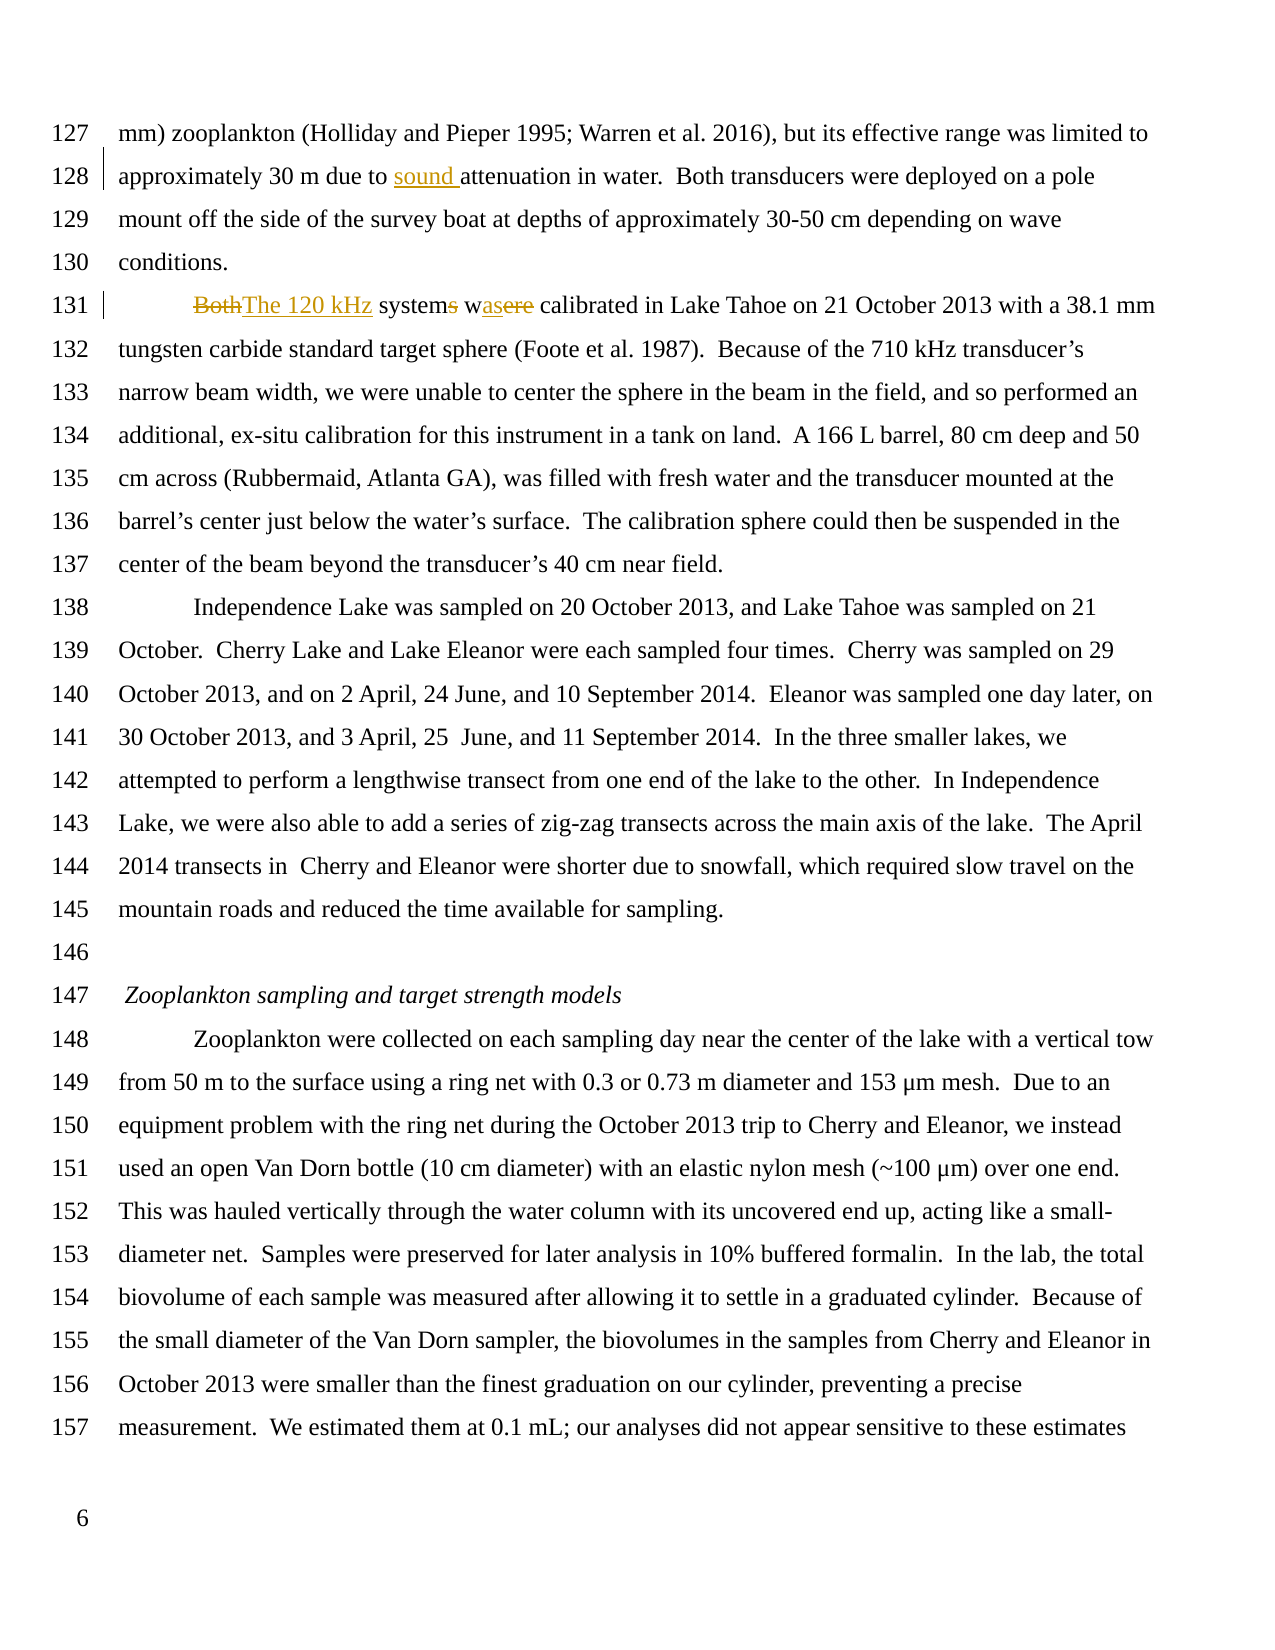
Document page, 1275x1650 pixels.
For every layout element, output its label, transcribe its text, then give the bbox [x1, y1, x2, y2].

text Zooplankton were collected on each sampling day near the center of the lake with a vertical tow from 50 m to the surface using a ring net with 0.3 or 0.73 m diameter and 153 μm mesh. Due to an equipment problem with the ring net during the October 2013 trip to Cherry and Eleanor, we instead used an open Van Dorn bottle (10 cm diameter) with an elastic nylon mesh (~100 μm) over one end. This was hauled vertically through the water column with its uncovered end up, acting like a small-diameter net. Samples were preserved for later analysis in 10% buffered formalin. In the lab, the total biovolume of each sample was measured after allowing it to settle in a graduated cylinder. Because of the small diameter of the Van Dorn sampler, the biovolumes in the samples from Cherry and Eleanor in October 2013 were smaller than the finest graduation on our cylinder, preventing a precise measurement. We estimated them at 0.1 mL; our analyses did not appear sensitive to these estimates [118, 1024, 1157, 1441]
text The 120 kHz system was calibrated in Lake Tahoe on 21 October 2013 with a 38.1 mm tungsten carbide standard target sphere (Foote et al. 1987)⁠. Because of the 710 kHz transducer’s narrow beam width, we were unable to center the sphere in the beam in the field, and so performed an additional, ex-situ calibration for this instrument in a tank on land. A 166 L barrel, 80 cm deep and 50 cm across (Rubbermaid, Atlanta GA), was filled with fresh water and the transducer mounted at the barrel’s center just below the water’s surface. The calibration sphere could then be suspended in the center of the beam beyond the transducer’s 40 cm near field. [118, 291, 1157, 578]
text Zooplankton sampling and target strength models [118, 981, 1157, 1009]
text Independence Lake was sampled on 20 October 2013, and Lake Tahoe was sampled on 21 October. Cherry Lake and Lake Eleanor were each sampled four times. Cherry was sampled on 29 October 2013, and on 2 April, 24 June, and 10 September 2014. Eleanor was sampled one day later, on 30 October 2013, and 3 April, 25 June, and 11 September 2014. In the three smaller lakes, we attempted to perform a lengthwise transect from one end of the lake to the other. In Independence Lake, we were also able to add a series of zig-zag transects across the main axis of the lake. The April 2014 transects in Cherry and Eleanor were shorter due to snowfall, which required slow travel on the mountain roads and reduced the time available for sampling. [118, 592, 1157, 923]
text mm) zooplankton (Holliday and Pieper 1995; Warren et al. 2016)⁠, but its effective range was limited to approximately 30 m due to sound attenuation in water. Both transducers were deployed on a pole mount off the side of the survey boat at depths of approximately 30-50 cm depending on wave conditions. [118, 118, 1157, 276]
